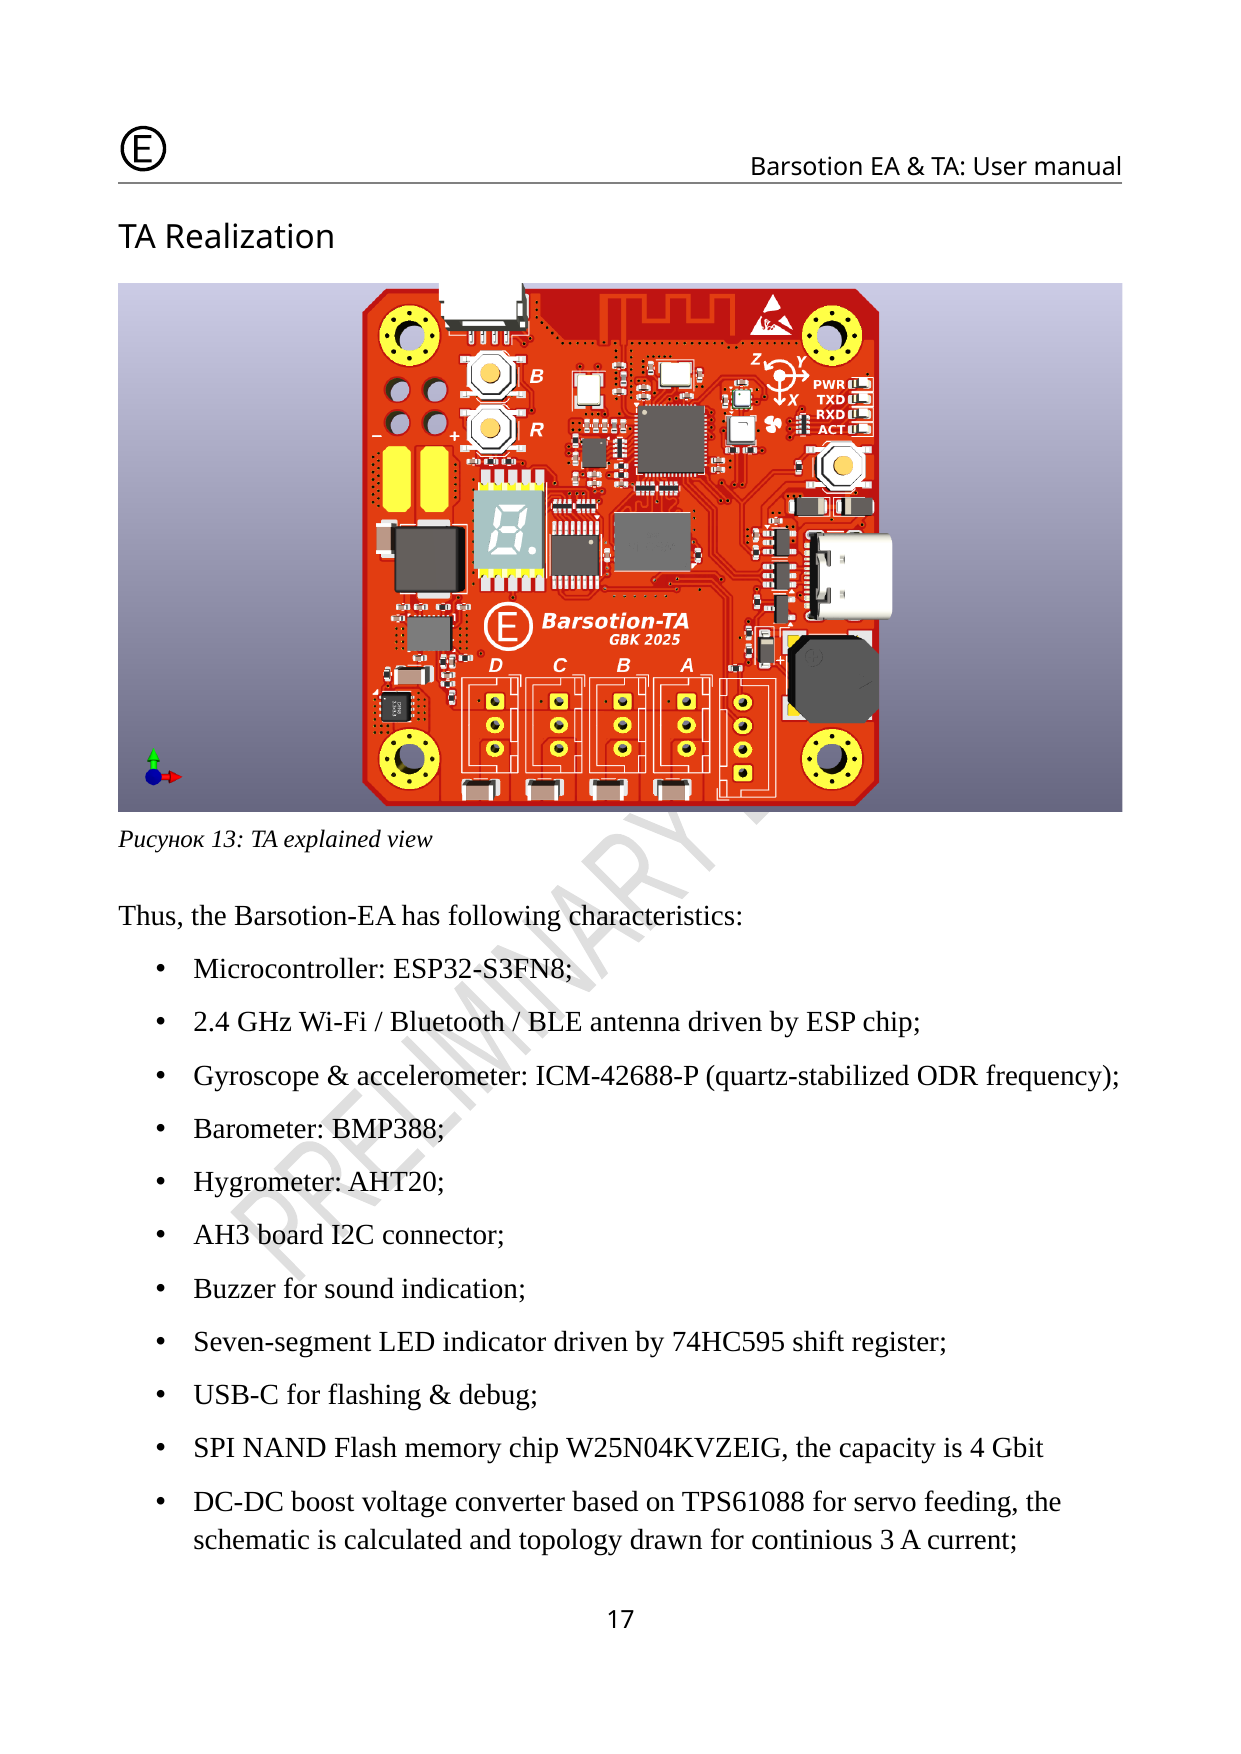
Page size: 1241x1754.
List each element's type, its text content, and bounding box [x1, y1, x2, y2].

list Microcontroller: ESP32-S3FN8; [564, 951, 1122, 985]
list Gyroscope & accelerometer: ICM-42688-P (quartz-stabilized ODR frequency); [465, 1058, 1122, 1091]
list AH3 board I2C connector; [280, 1217, 1122, 1251]
list Microcontroller: ESP32-S3FN8; [520, 966, 569, 985]
list DC-DC boost voltage converter based on TPS61088 for servo feeding, the schematic is calculated and topology drawn for continious 3 A current; [156, 1484, 1122, 1556]
list USB-C for flashing & debug; [156, 1377, 1122, 1411]
list Microcontroller: ESP32-S3FN8; [515, 951, 558, 968]
list Hygrometer: AHT20; [340, 1164, 1122, 1198]
picture [118, 283, 1123, 812]
list Seven-segment LED indicator driven by 74HC595 shift register; [156, 1324, 1122, 1358]
list 2.4 GHz Wi-Fi / Bluetooth / BLE antenna driven by ESP chip; [545, 1004, 1122, 1038]
list AH3 board I2C connector; [156, 1217, 268, 1251]
list Barometer: BMP388; [156, 1111, 342, 1145]
list SPI NAND Flash memory chip W25N04KVZEIG, the capacity is 4 Gbit [156, 1430, 1122, 1464]
list Microcontroller: ESP32-S3FN8; [156, 951, 522, 985]
list Hygrometer: AHT20; [156, 1164, 301, 1198]
list AH3 board I2C connector; [249, 1217, 287, 1240]
subtitle TA Realization [118, 213, 1122, 258]
text [118, 271, 1122, 283]
list Barometer: BMP388; [341, 1111, 429, 1145]
list Buzzer for sound indication; [156, 1271, 1122, 1304]
list 2.4 GHz Wi-Fi / Bluetooth / BLE antenna driven by ESP chip; [156, 1004, 483, 1038]
list Gyroscope & accelerometer: ICM-42688-P (quartz-stabilized ODR frequency); [156, 1058, 449, 1091]
list Hygrometer: AHT20; [289, 1164, 331, 1194]
list Barometer: BMP388; [410, 1111, 453, 1130]
text Рисунок 13: TA explained view [118, 812, 1122, 853]
list Barometer: BMP388; [438, 1111, 1122, 1145]
text Thus, the Barsotion-EA has following characteristics: [118, 853, 1122, 932]
